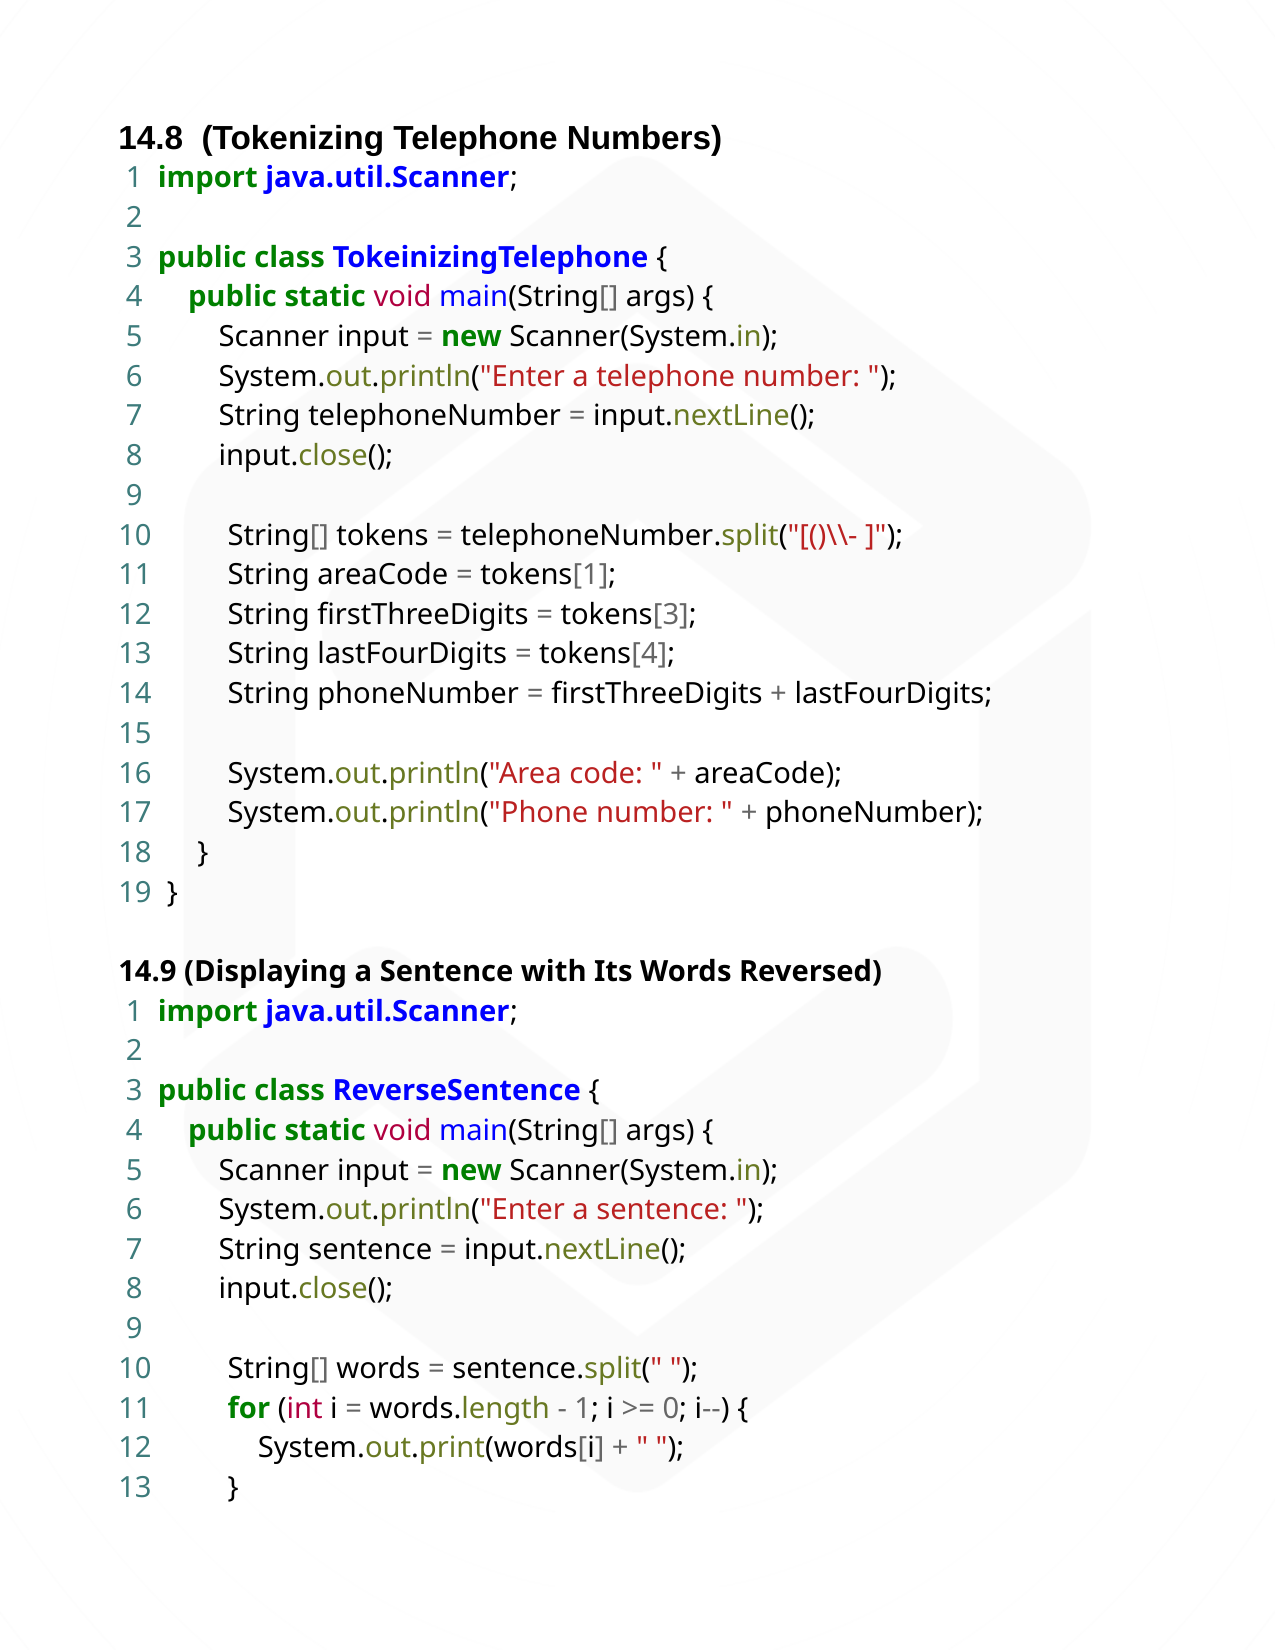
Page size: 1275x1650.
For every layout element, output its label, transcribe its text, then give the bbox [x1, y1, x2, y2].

text 1 import java.util.Scanner; [118, 157, 1157, 196]
text 5 Scanner input = new Scanner(System.in); [118, 1149, 1157, 1188]
text 18 } [118, 831, 1157, 871]
text 12 System.out.print(words[i] + " "); [118, 1427, 1157, 1466]
text 9 [118, 474, 1157, 514]
text 4 public static void main(String[] args) { [118, 276, 1157, 315]
text 14 String phoneNumber = firstThreeDigits + lastFourDigits; [118, 672, 1157, 712]
text 3 public class TokeinizingTelephone { [118, 236, 1157, 276]
text 14.9 (Displaying a Sentence with Its Words Reversed) [118, 950, 1157, 990]
text 7 String telephoneNumber = input.nextLine(); [118, 395, 1157, 434]
text 19 } [118, 871, 1157, 911]
text 12 String firstThreeDigits = tokens[3]; [118, 593, 1157, 633]
text 1 import java.util.Scanner; [118, 990, 1157, 1030]
text 15 [118, 712, 1157, 752]
text 6 System.out.println("Enter a sentence: "); [118, 1188, 1157, 1228]
text 6 System.out.println("Enter a telephone number: "); [118, 355, 1157, 395]
text 11 String areaCode = tokens[1]; [118, 553, 1157, 593]
text 13 String lastFourDigits = tokens[4]; [118, 633, 1157, 672]
text 17 System.out.println("Phone number: " + phoneNumber); [118, 792, 1157, 831]
text 2 [118, 1030, 1157, 1069]
subtitle 14.8 (Tokenizing Telephone Numbers) [118, 118, 1157, 157]
text 4 public static void main(String[] args) { [118, 1109, 1157, 1149]
text 10 String[] tokens = telephoneNumber.split("[()\\- ]"); [118, 514, 1157, 553]
text 11 for (int i = words.length - 1; i >= 0; i--) { [118, 1387, 1157, 1427]
text 2 [118, 196, 1157, 236]
text 3 public class ReverseSentence { [118, 1069, 1157, 1109]
text 5 Scanner input = new Scanner(System.in); [118, 315, 1157, 355]
text 9 [118, 1307, 1157, 1347]
text 10 String[] words = sentence.split(" "); [118, 1347, 1157, 1387]
text 16 System.out.println("Area code: " + areaCode); [118, 752, 1157, 792]
text 13 } [118, 1466, 1157, 1506]
text 8 input.close(); [118, 1268, 1157, 1307]
text 7 String sentence = input.nextLine(); [118, 1228, 1157, 1268]
text 8 input.close(); [118, 434, 1157, 474]
